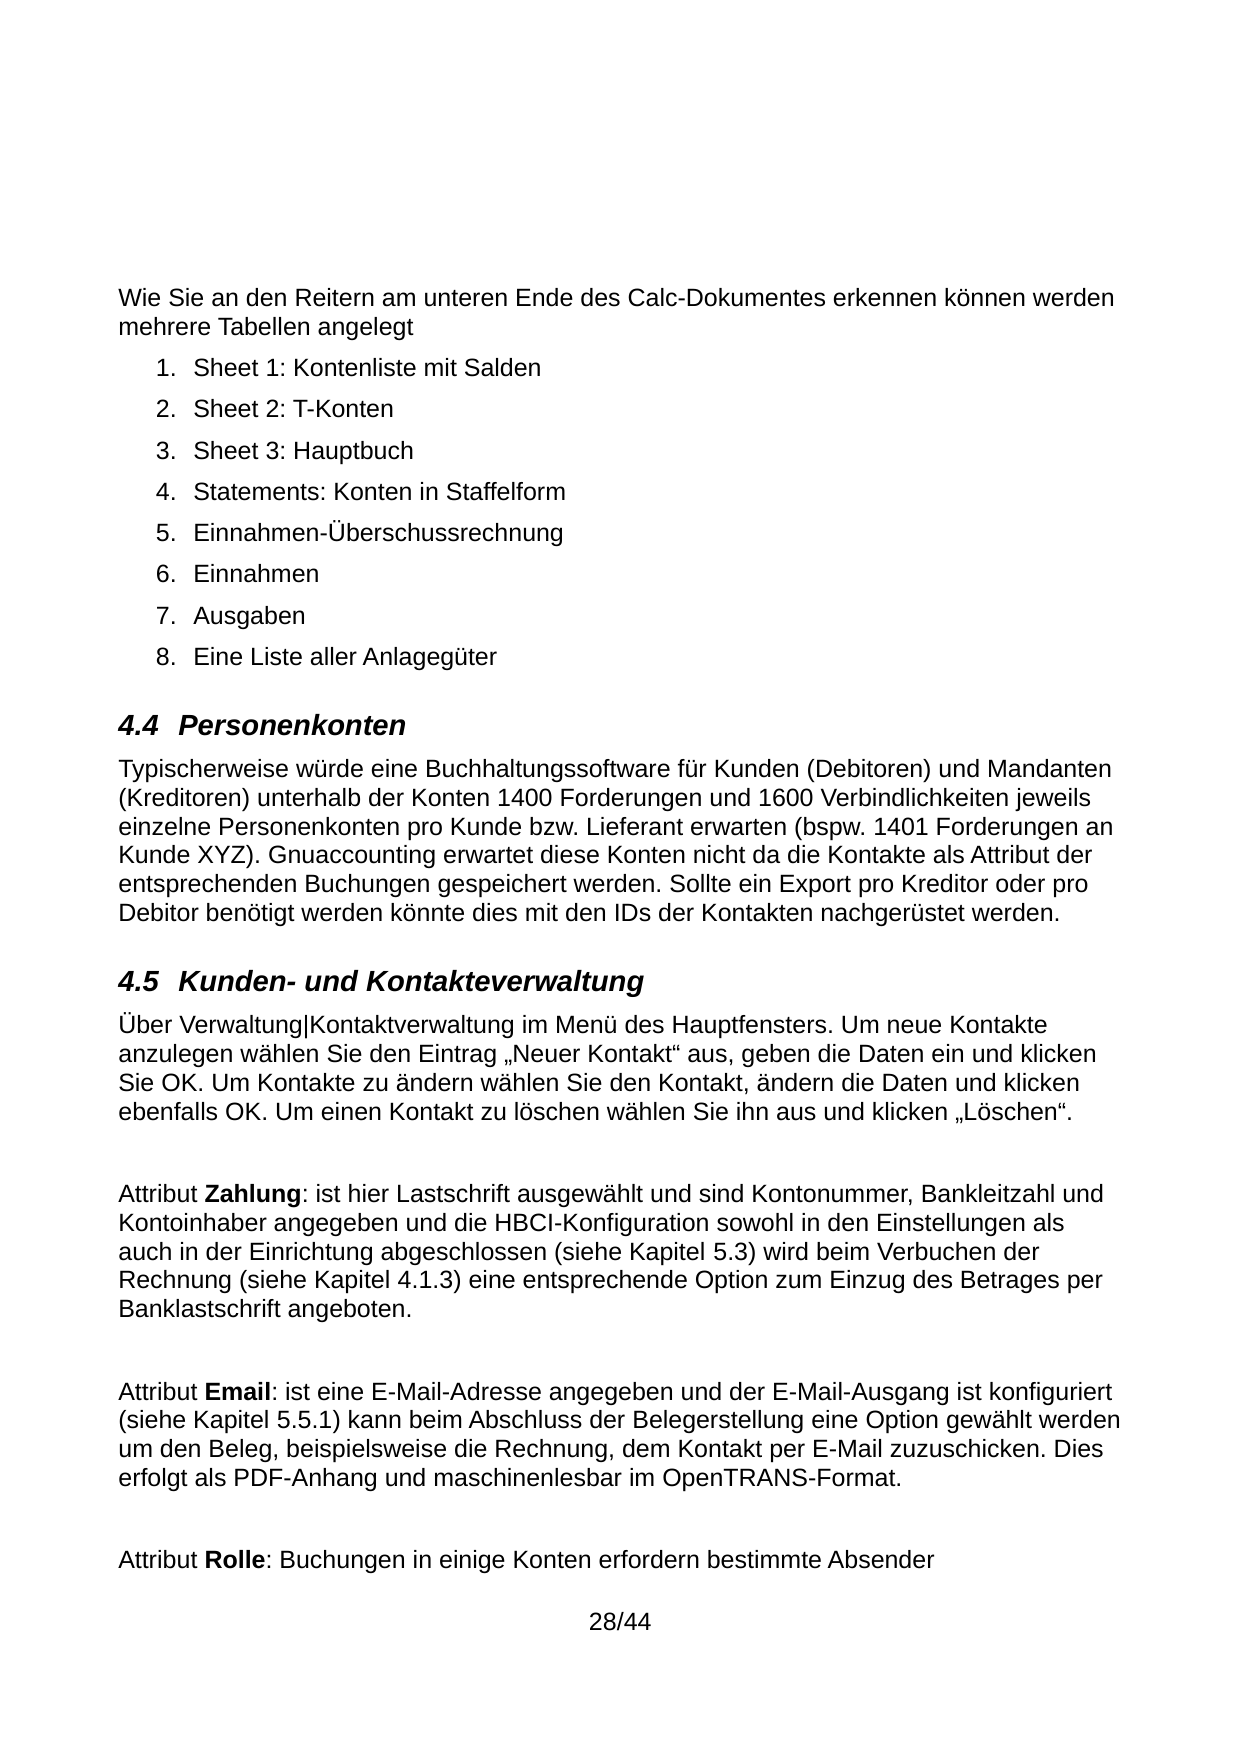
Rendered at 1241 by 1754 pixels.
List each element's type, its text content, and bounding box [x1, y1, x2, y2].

list Sheet 2: T-Konten [156, 394, 1122, 423]
list Statements: Konten in Staffelform [156, 477, 1122, 506]
list Ausgaben [156, 601, 1122, 629]
text Attribut Rolle: Buchungen in einige Konten erfordern bestimmte Absender [118, 1545, 1122, 1574]
text Wie Sie an den Reitern am unteren Ende des Calc-Dokumentes erkennen können werden mehrere Tabellen angelegt [118, 283, 1122, 341]
text Über Verwaltung|Kontaktverwaltung im Menü des Hauptfensters. Um neue Kontakte anzulegen wählen Sie den Eintrag „Neuer Kontakt“ aus, geben die Daten ein und klicken Sie OK. Um Kontakte zu ändern wählen Sie den Kontakt, ändern die Daten und klicken ebenfalls OK. Um einen Kontakt zu löschen wählen Sie ihn aus und klicken „Löschen“. [118, 1010, 1122, 1125]
text Attribut Zahlung: ist hier Lastschrift ausgewählt und sind Kontonummer, Bankleitzahl und Kontoinhaber angegeben und die HBCI-Konfiguration sowohl in den Einstellungen als auch in der Einrichtung abgeschlossen (siehe Kapitel 5.3) wird beim Verbuchen der Rechnung (siehe Kapitel 4.1.3) eine entsprechende Option zum Einzug des Betrages per Banklastschrift angeboten. [118, 1179, 1122, 1323]
list Sheet 3: Hauptbuch [156, 436, 1122, 464]
list Eine Liste aller Anlagegüter [156, 642, 1122, 671]
list Einnahmen [156, 559, 1122, 588]
text Attribut Email: ist eine E-Mail-Adresse angegeben und der E-Mail-Ausgang ist konfiguriert (siehe Kapitel 5.5.1) kann beim Abschluss der Belegerstellung eine Option gewählt werden um den Beleg, beispielsweise die Rechnung, dem Kontakt per E-Mail zuzuschicken. Dies erfolgt als PDF-Anhang und maschinenlesbar im OpenTRANS-Format. [118, 1376, 1122, 1491]
subtitle Personenkonten [118, 708, 1122, 742]
subtitle Kunden- und Kontakteverwaltung [118, 964, 1122, 998]
list Einnahmen-Überschussrechnung [156, 518, 1122, 547]
text Typischerweise würde eine Buchhaltungssoftware für Kunden (Debitoren) und Mandanten (Kreditoren) unterhalb der Konten 1400 Forderungen und 1600 Verbindlichkeiten jeweils einzelne Personenkonten pro Kunde bzw. Lieferant erwarten (bspw. 1401 Forderungen an Kunde XYZ). Gnuaccounting erwartet diese Konten nicht da die Kontakte als Attribut der entsprechenden Buchungen gespeichert werden. Sollte ein Export pro Kreditor oder pro Debitor benötigt werden könnte dies mit den IDs der Kontakten nachgerüstet werden. [118, 754, 1122, 927]
list Sheet 1: Kontenliste mit Salden [156, 353, 1122, 382]
